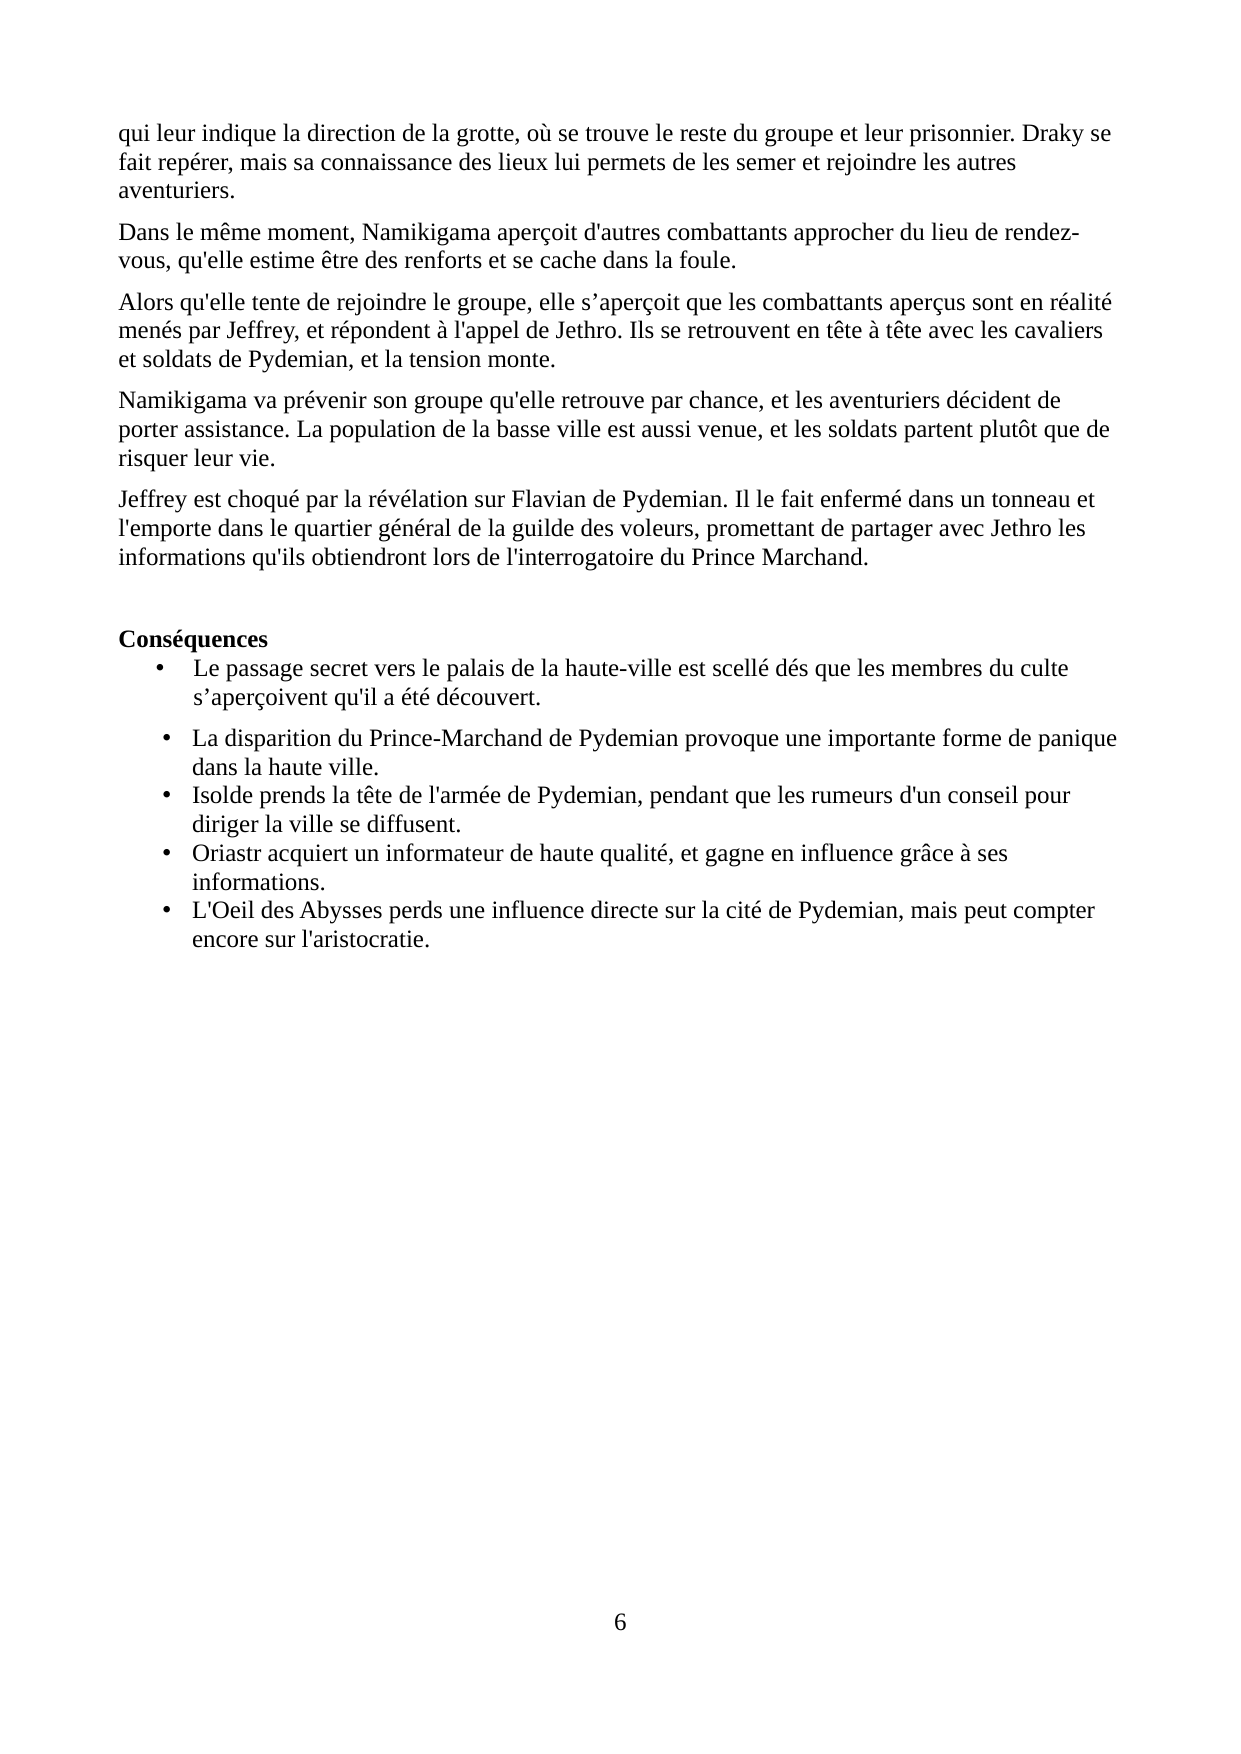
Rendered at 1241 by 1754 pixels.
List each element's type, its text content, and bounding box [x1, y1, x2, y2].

list Isolde prends la tête de l'armée de Pydemian, pendant que les rumeurs d'un conseil pour diriger la ville se diffusent. [162, 781, 1122, 838]
text Alors qu'elle tente de rejoindre le groupe, elle s’aperçoit que les combattants aperçus sont en réalité menés par Jeffrey, et répondent à l'appel de Jethro. Ils se retrouvent en tête à tête avec les cavaliers et soldats de Pydemian, et la tension monte. [118, 287, 1122, 373]
list L'Oeil des Abysses perds une influence directe sur la cité de Pydemian, mais peut compter encore sur l'aristocratie. [162, 896, 1122, 953]
text Namikigama va prévenir son groupe qu'elle retrouve par chance, et les aventuriers décident de porter assistance. La population de la basse ville est aussi venue, et les soldats partent plutôt que de risquer leur vie. [118, 386, 1122, 472]
list Le passage secret vers le palais de la haute-ville est scellé dés que les membres du culte s’aperçoivent qu'il a été découvert. [156, 653, 1122, 711]
text qui leur indique la direction de la grotte, où se trouve le reste du groupe et leur prisonnier. Draky se fait repérer, mais sa connaissance des lieux lui permets de les semer et rejoindre les autres aventuriers. [118, 118, 1122, 204]
list Oriastr acquiert un informateur de haute qualité, et gagne en influence grâce à ses informations. [162, 838, 1122, 896]
list La disparition du Prince-Marchand de Pydemian provoque une importante forme de panique dans la haute ville. [162, 723, 1122, 781]
text Dans le même moment, Namikigama aperçoit d'autres combattants approcher du lieu de rendez-vous, qu'elle estime être des renforts et se cache dans la foule. [118, 217, 1122, 274]
text Jeffrey est choqué par la révélation sur Flavian de Pydemian. Il le fait enfermé dans un tonneau et l'emporte dans le quartier général de la guilde des voleurs, promettant de partager avec Jethro les informations qu'ils obtiendront lors de l'interrogatoire du Prince Marchand. [118, 484, 1122, 571]
text Conséquences [118, 624, 1122, 653]
